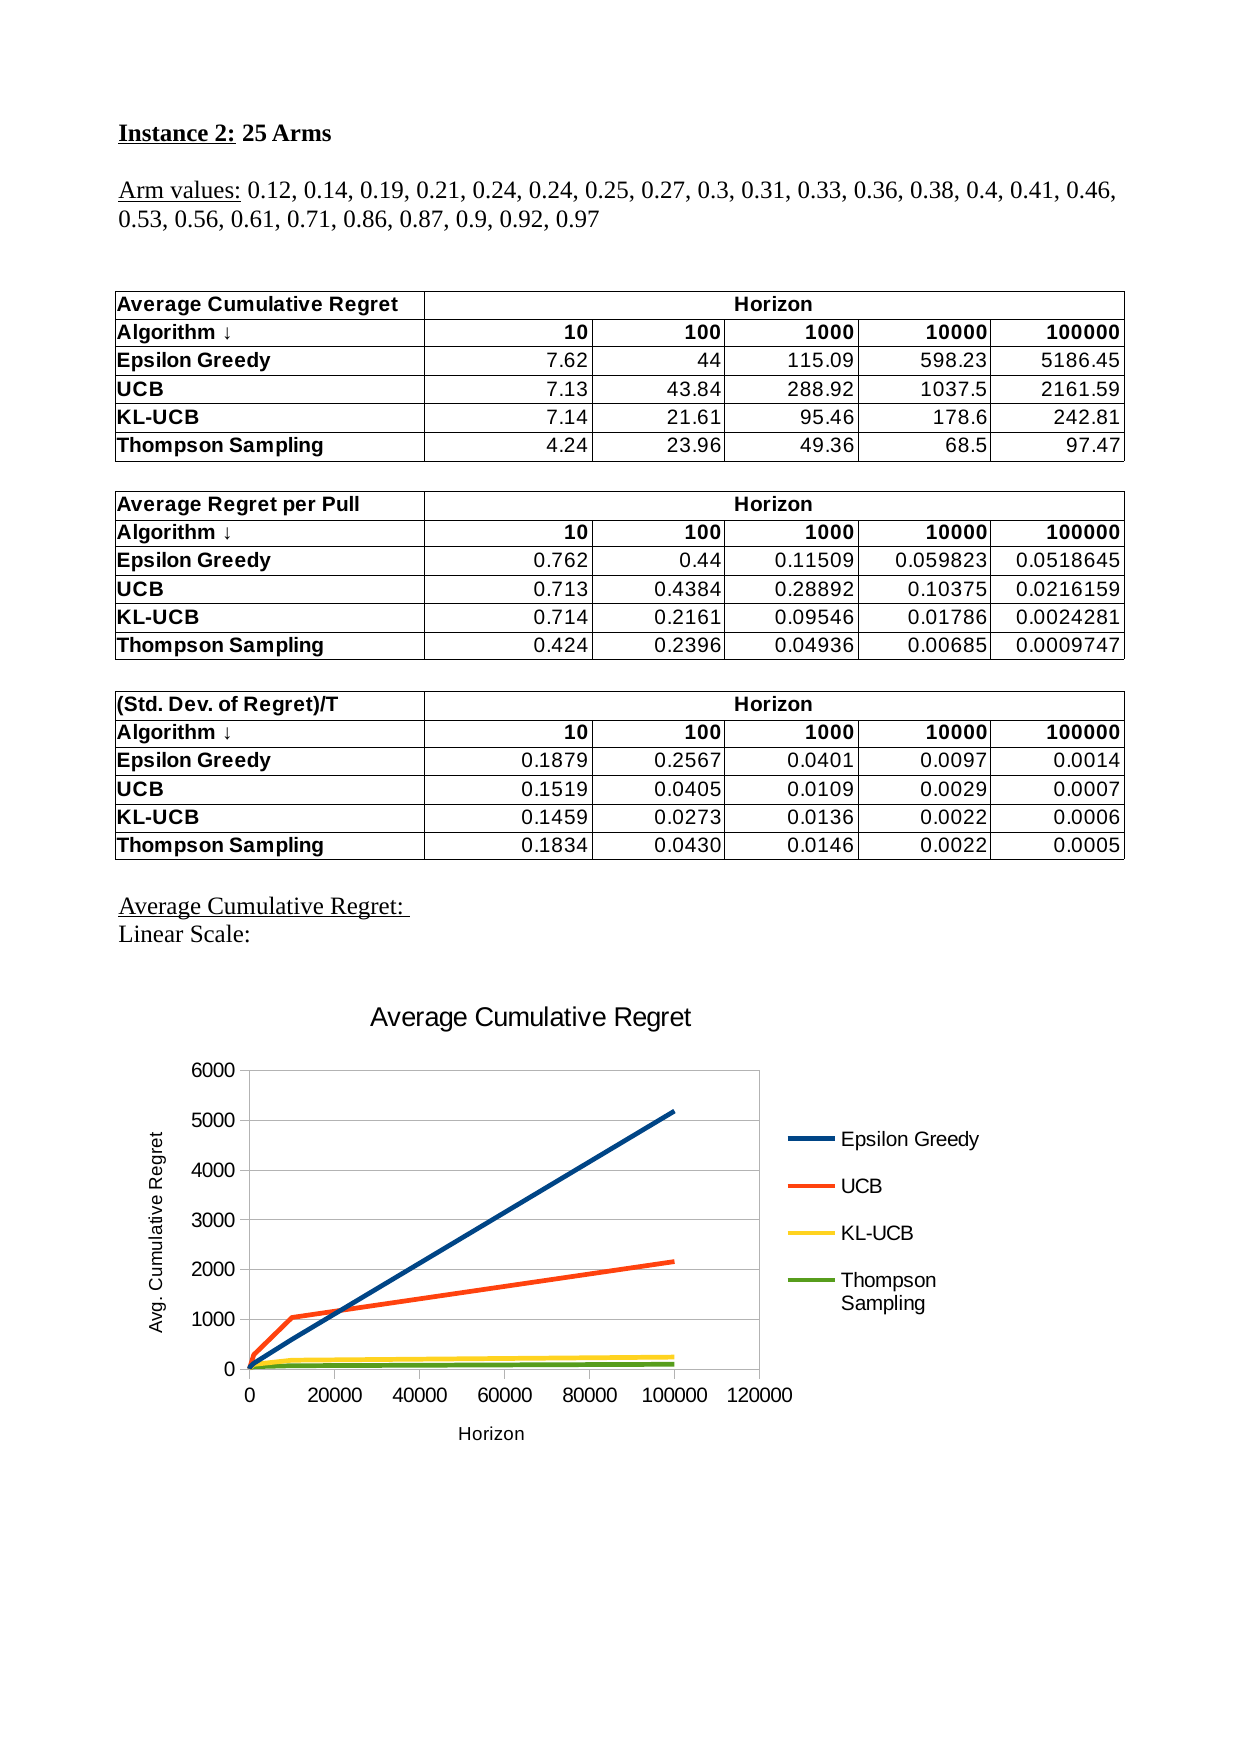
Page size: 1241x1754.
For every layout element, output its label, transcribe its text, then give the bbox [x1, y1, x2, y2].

text Linear Scale: [118, 919, 1122, 948]
text Arm values: 0.12, 0.14, 0.19, 0.21, 0.24, 0.24, 0.25, 0.27, 0.3, 0.31, 0.33, 0.36, 0.38, 0.4, 0.41, 0.46, 0.53, 0.56, 0.61, 0.71, 0.86, 0.87, 0.9, 0.92, 0.97 [118, 176, 1122, 233]
text Instance 2: 25 Arms [118, 118, 1122, 147]
text Average Cumulative Regret: [118, 891, 1122, 919]
